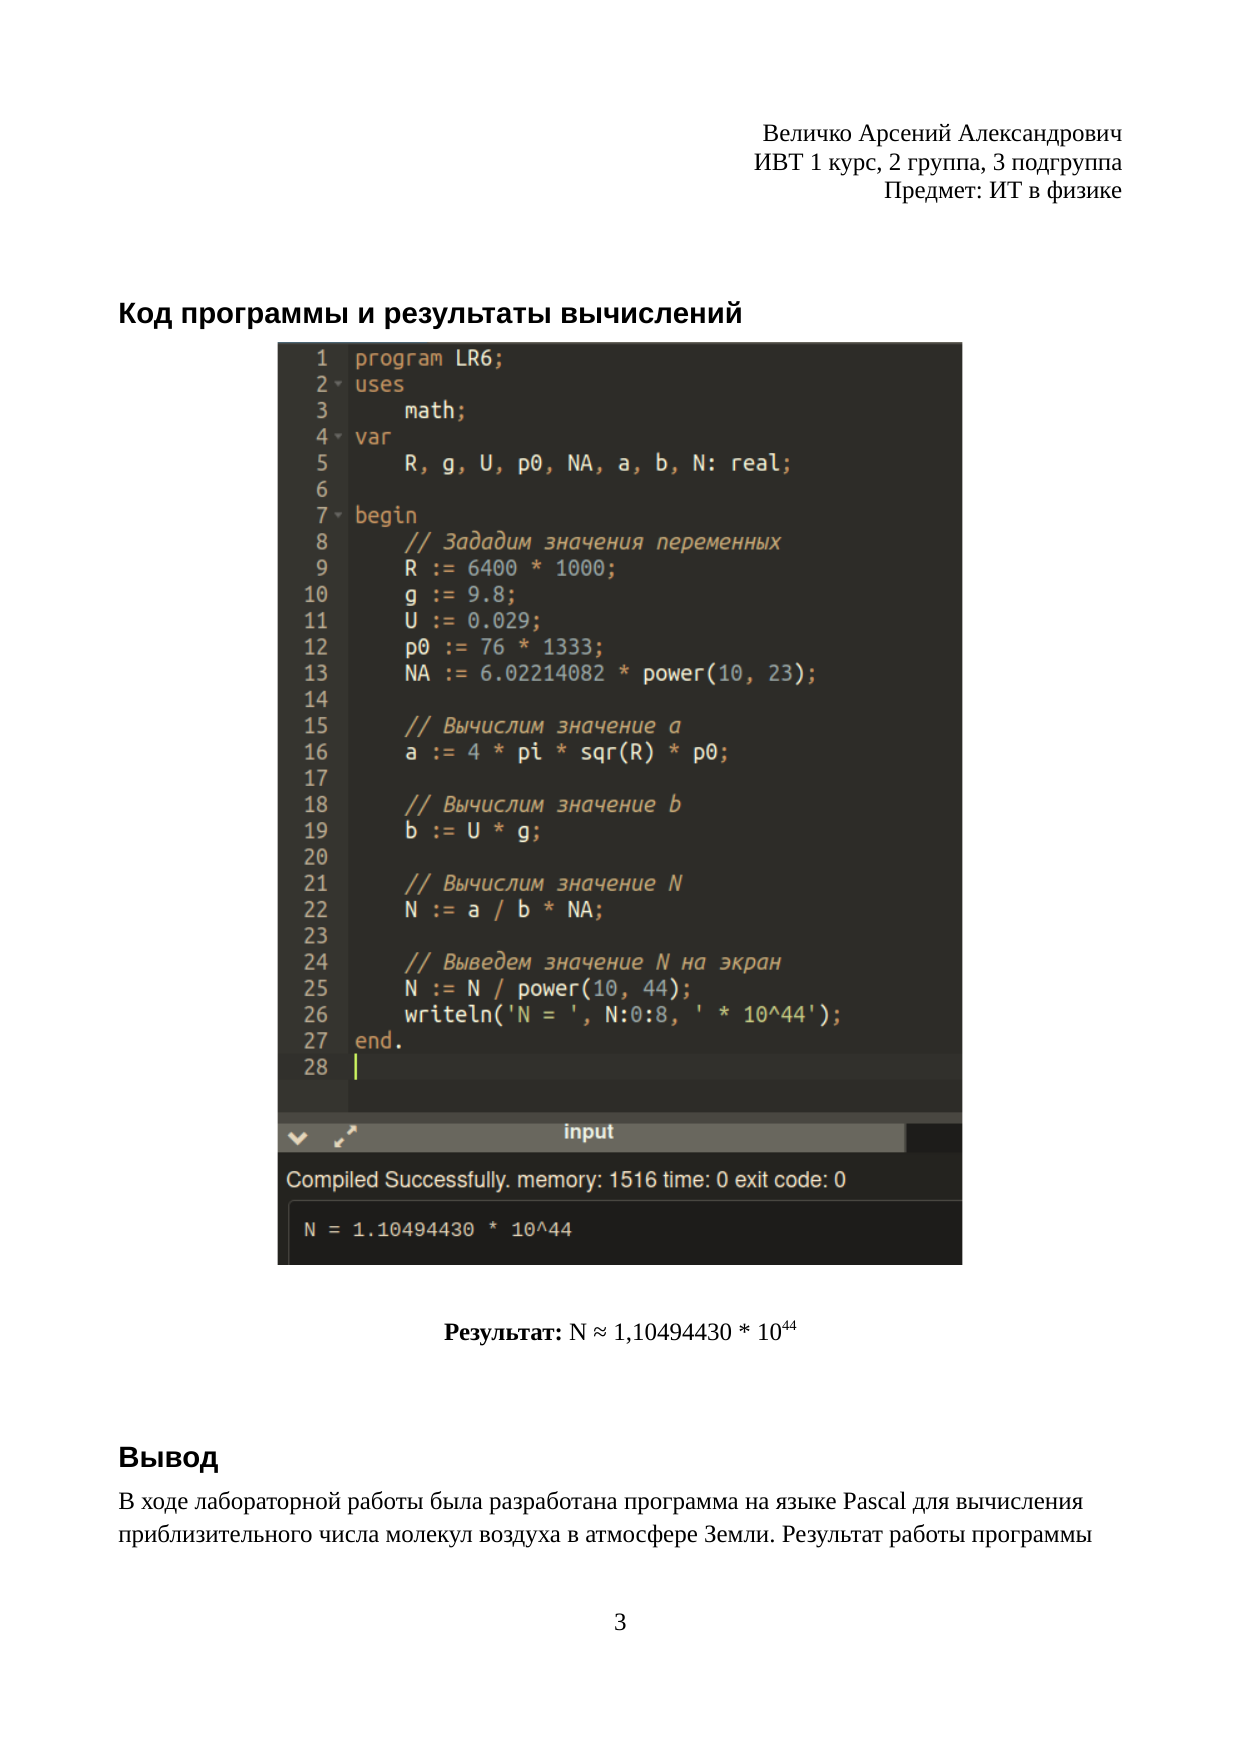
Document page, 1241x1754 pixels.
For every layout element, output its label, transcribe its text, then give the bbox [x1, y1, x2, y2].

text Результат: N ≈ 1,10494430 * 1044 [118, 1317, 1122, 1346]
subtitle Код программы и результаты вычислений [118, 296, 1122, 330]
subtitle Вывод [118, 1440, 1122, 1473]
text В ходе лабораторной работы была разработана программа на языке Pascal для вычисления приблизительного числа молекул воздуха в атмосфере Земли. Результат работы программы [118, 1486, 1122, 1548]
picture [277, 342, 963, 1265]
